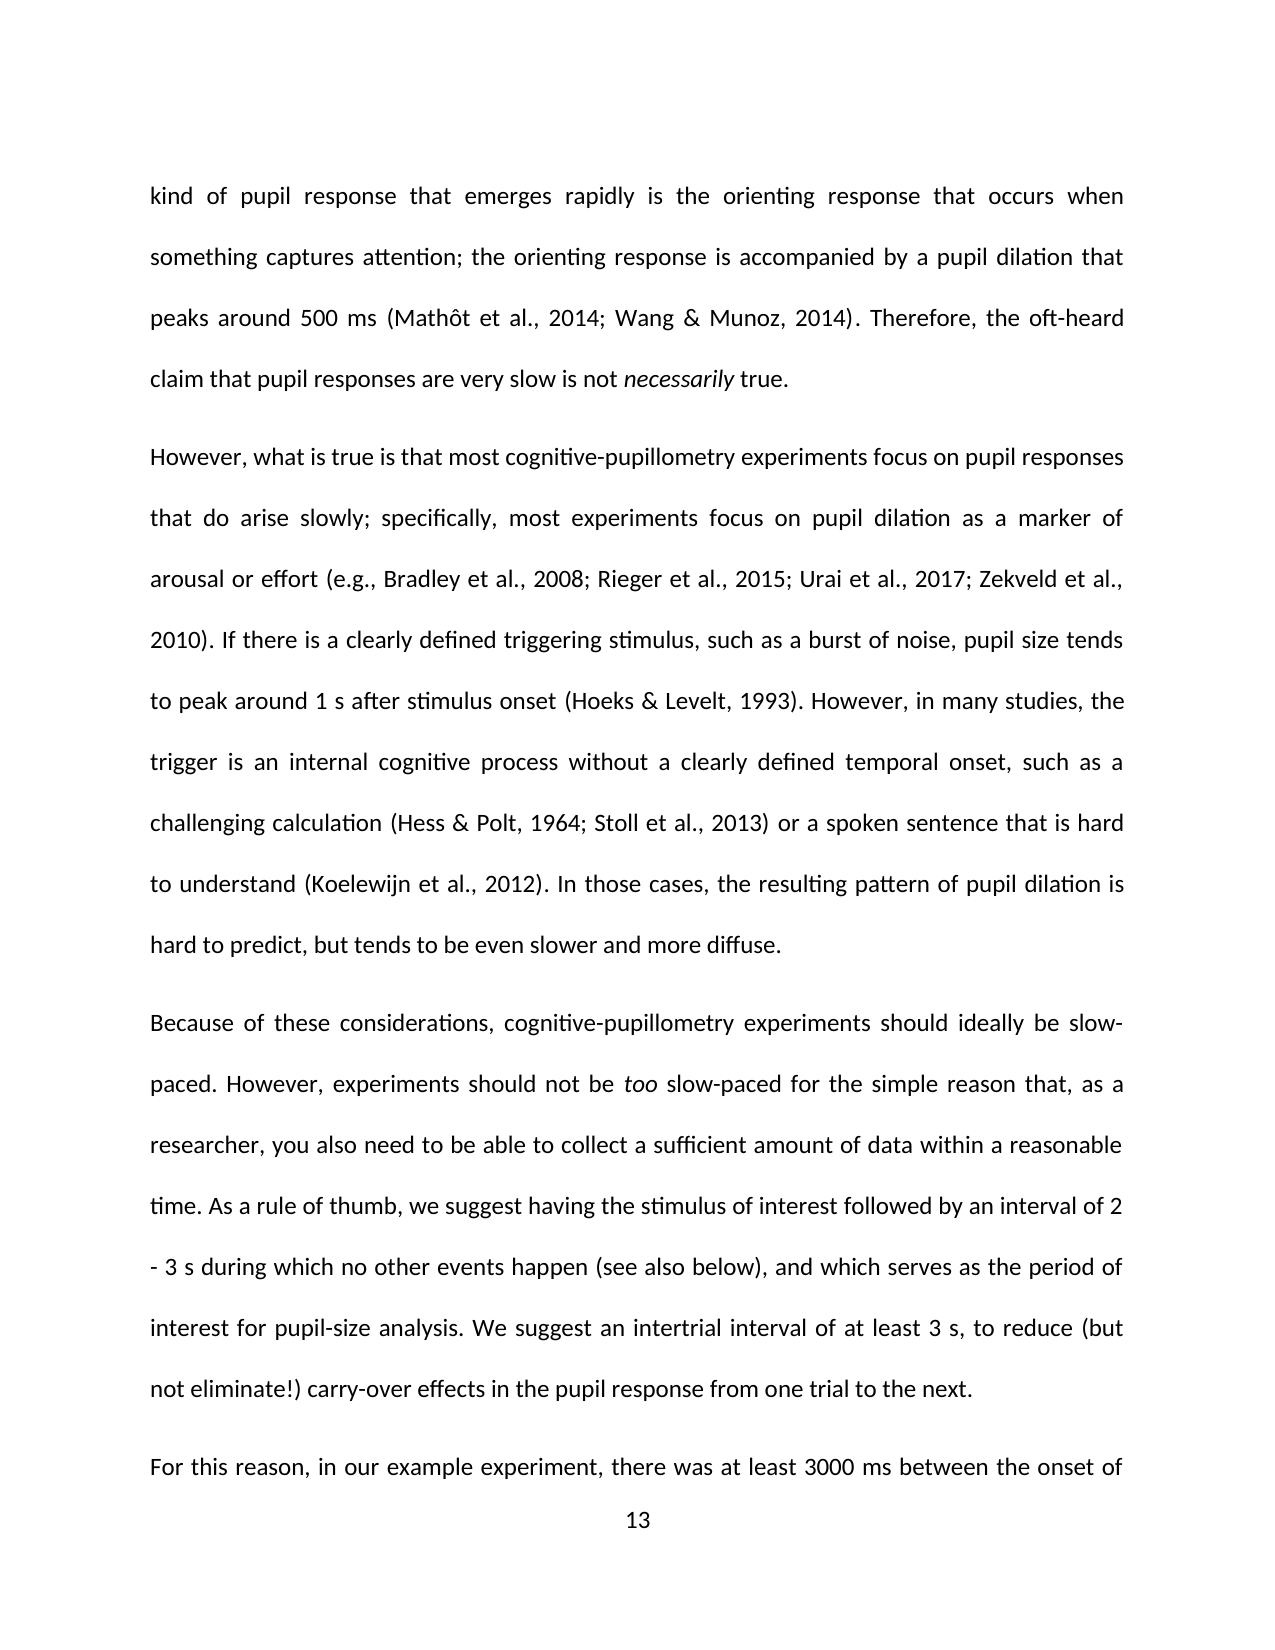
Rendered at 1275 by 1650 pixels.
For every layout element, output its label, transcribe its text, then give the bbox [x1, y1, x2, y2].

text Because of these considerations, cognitive-pupillometry experiments should ideally be slow-paced. However, experiments should not be too slow-paced for the simple reason that, as a researcher, you also need to be able to collect a sufficient amount of data within a reasonable time. As a rule of thumb, we suggest having the stimulus of interest followed by an interval of 2 - 3 s during which no other events happen (see also below), and which serves as the period of interest for pupil-size analysis. We suggest an intertrial interval of at least 3 s, to reduce (but not eliminate!) carry-over effects in the pupil response from one trial to the next. [150, 1007, 1125, 1404]
text However, what is true is that most cognitive-pupillometry experiments focus on pupil responses that do arise slowly; specifically, most experiments focus on pupil dilation as a marker of arousal or effort (e.g., Bradley et al., 2008; Rieger et al., 2015; Urai et al., 2017; Zekveld et al., 2010). If there is a clearly defined triggering stimulus, such as a burst of noise, pupil size tends to peak around 1 s after stimulus onset (Hoeks & Levelt, 1993). However, in many studies, the trigger is an internal cognitive process without a clearly defined temporal onset, such as a challenging calculation (Hess & Polt, 1964; Stoll et al., 2013) or a spoken sentence that is hard to understand (Koelewijn et al., 2012). In those cases, the resulting pattern of pupil dilation is hard to predict, but tends to be even slower and more diffuse. [150, 441, 1125, 960]
text kind of pupil response that emerges rapidly is the orienting response that occurs when something captures attention; the orienting response is accompanied by a pupil dilation that peaks around 500 ms (Mathôt et al., 2014; Wang & Munoz, 2014). Therefore, the oft-heard claim that pupil responses are very slow is not necessarily true. [150, 181, 1125, 394]
text For this reason, in our example experiment, there was at least 3000 ms between the onset of [150, 1451, 1125, 1482]
